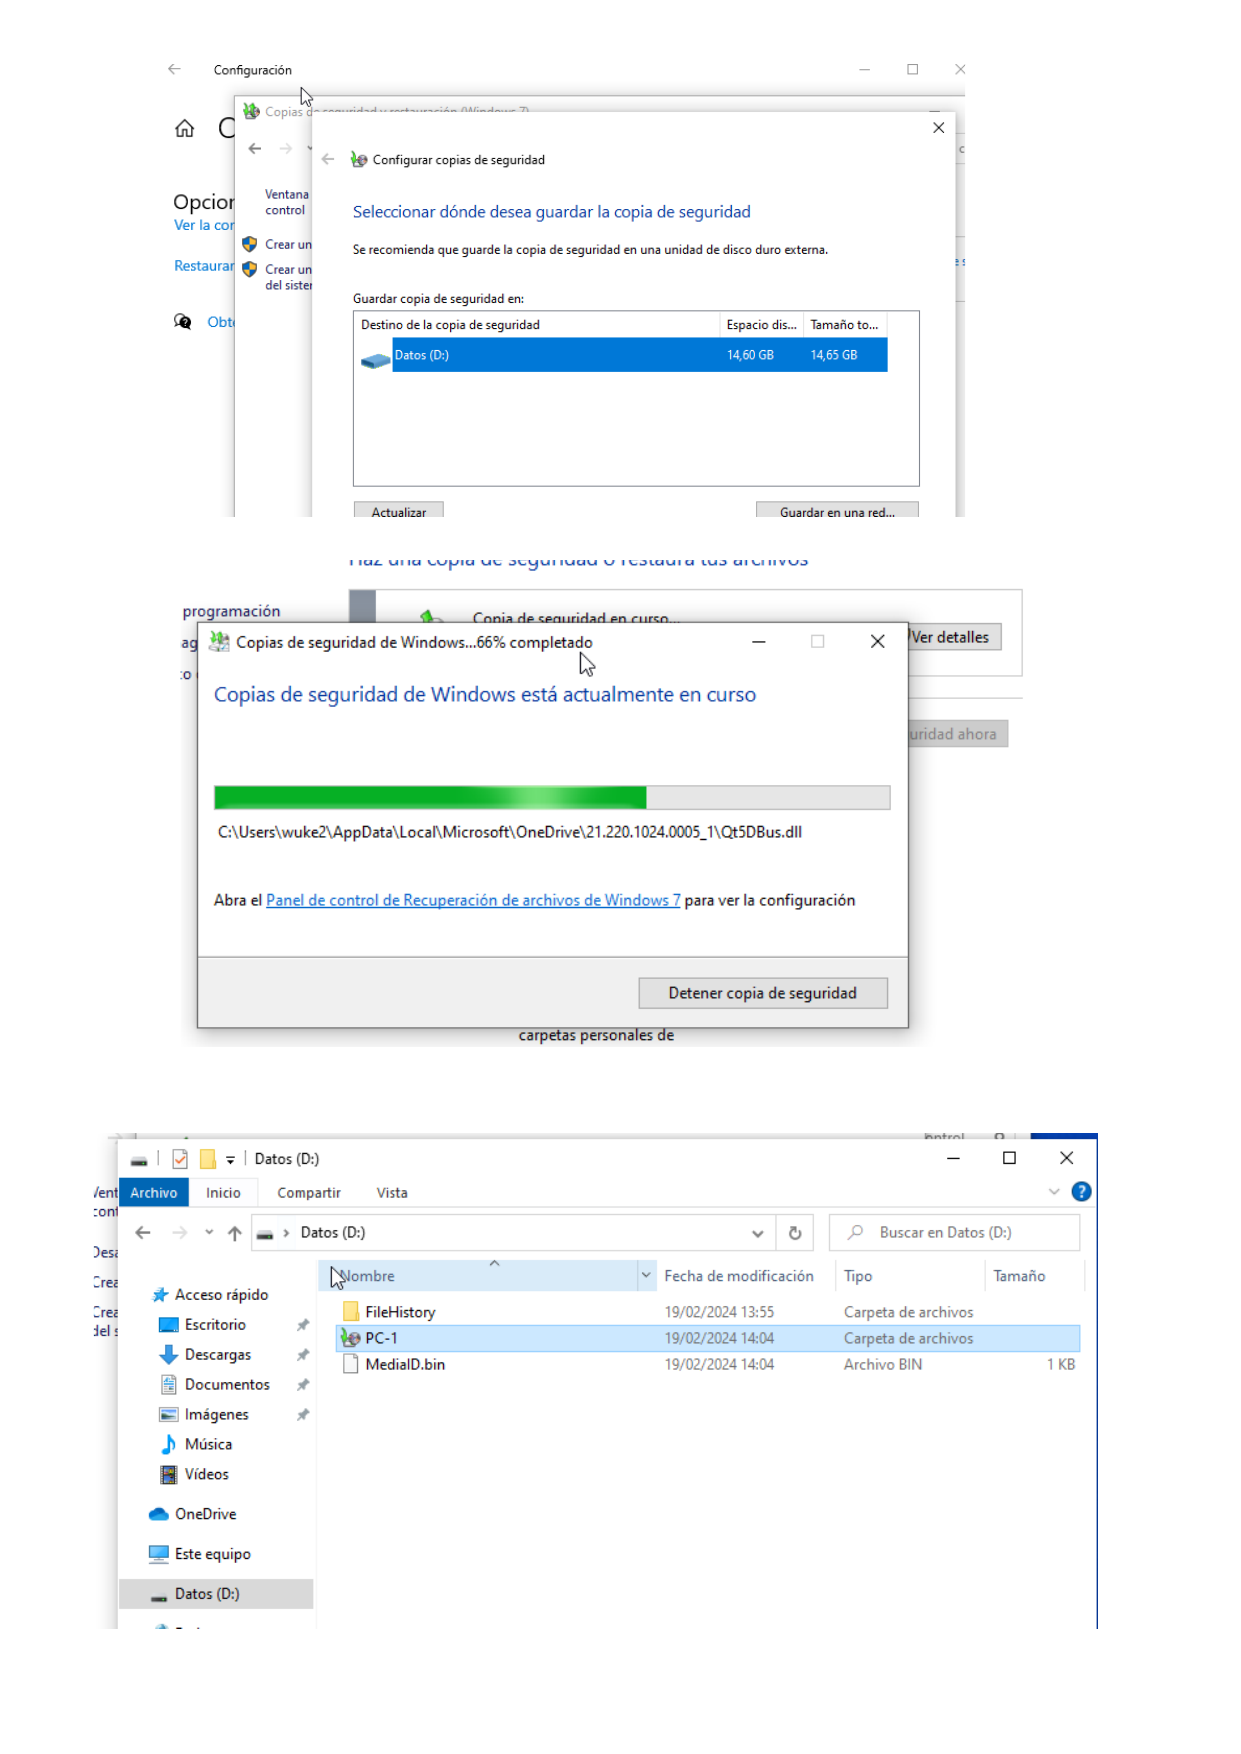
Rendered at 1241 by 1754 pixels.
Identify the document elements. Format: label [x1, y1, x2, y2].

picture [167, 64, 966, 517]
picture [180, 560, 1040, 1047]
picture [93, 1133, 1098, 1629]
